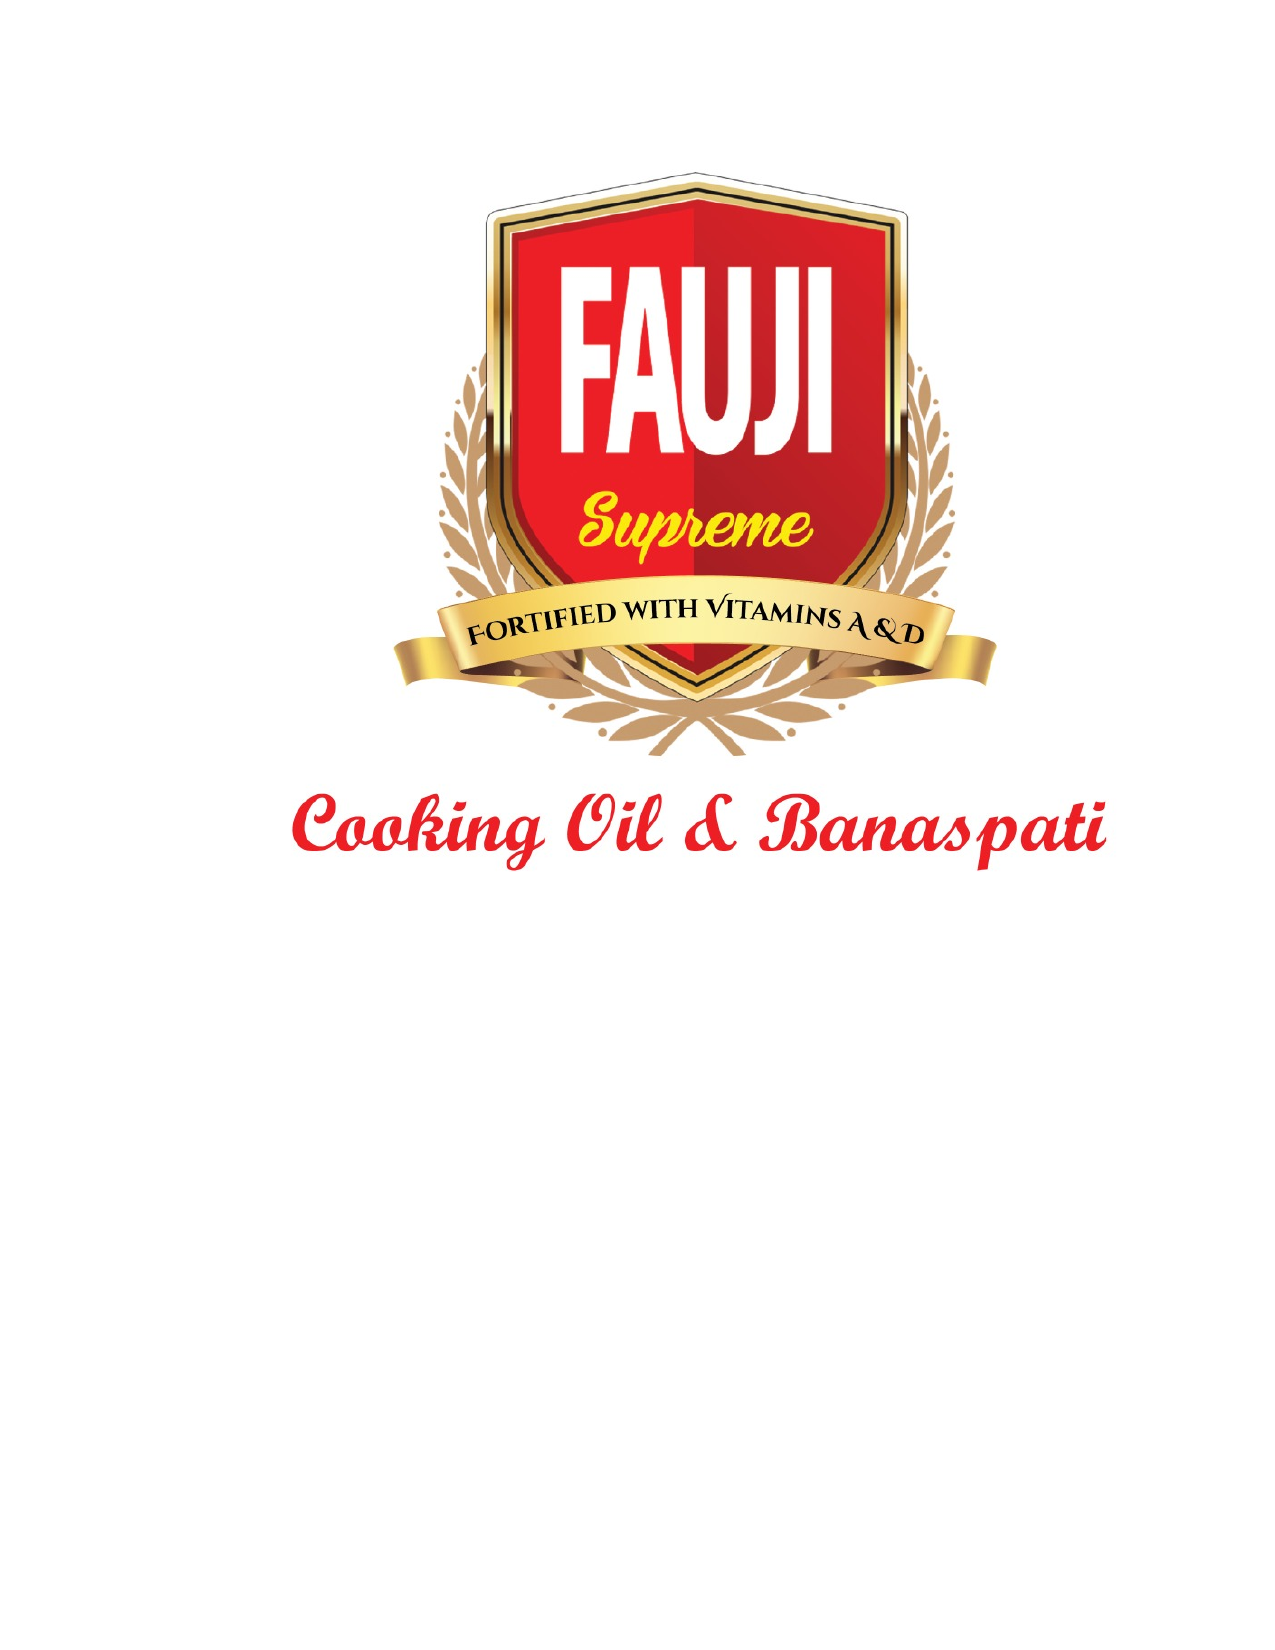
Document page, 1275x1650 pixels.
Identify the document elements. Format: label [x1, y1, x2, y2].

picture [117, 118, 1275, 879]
